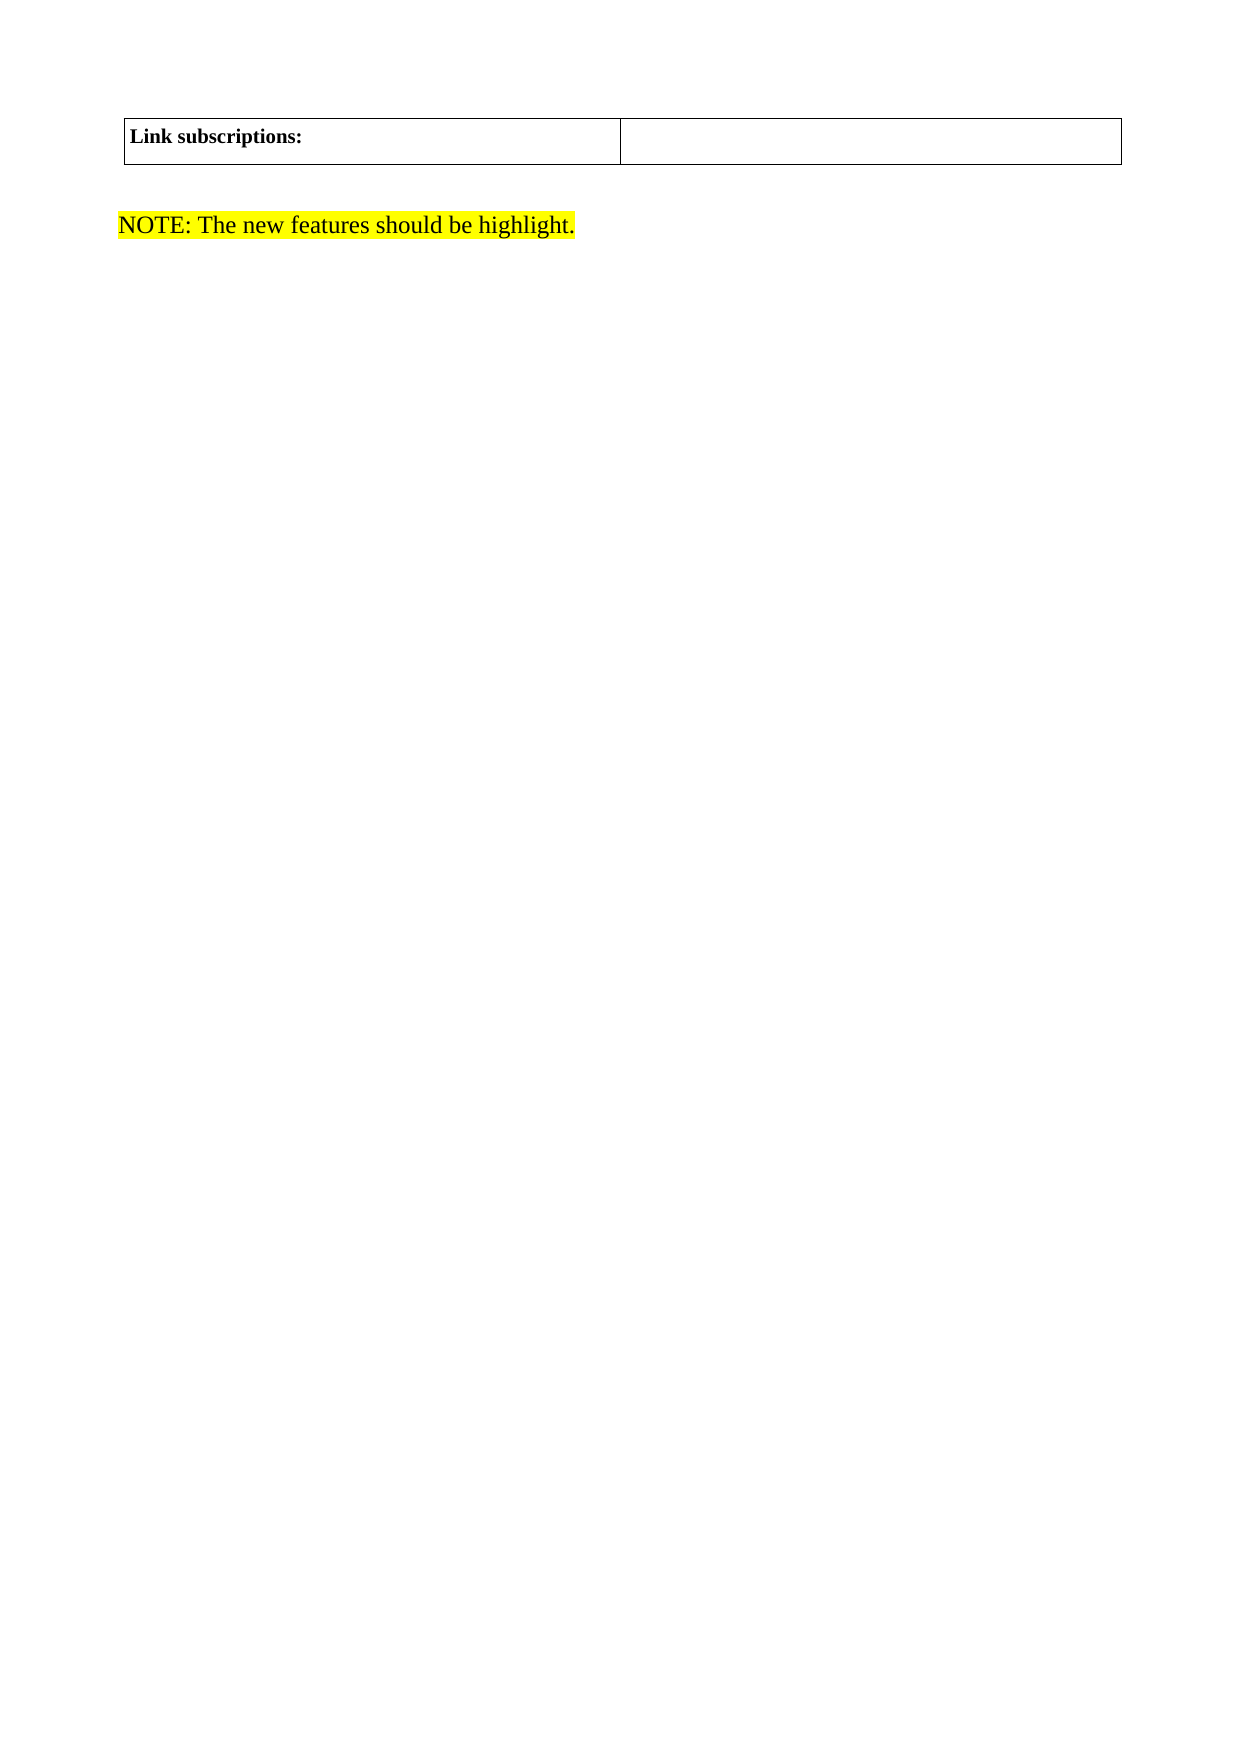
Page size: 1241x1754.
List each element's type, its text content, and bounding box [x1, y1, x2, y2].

table_cell [621, 119, 1121, 163]
table_cell Link subscriptions: [125, 119, 620, 163]
text NOTE: The new features should be highlight. [118, 211, 1122, 239]
